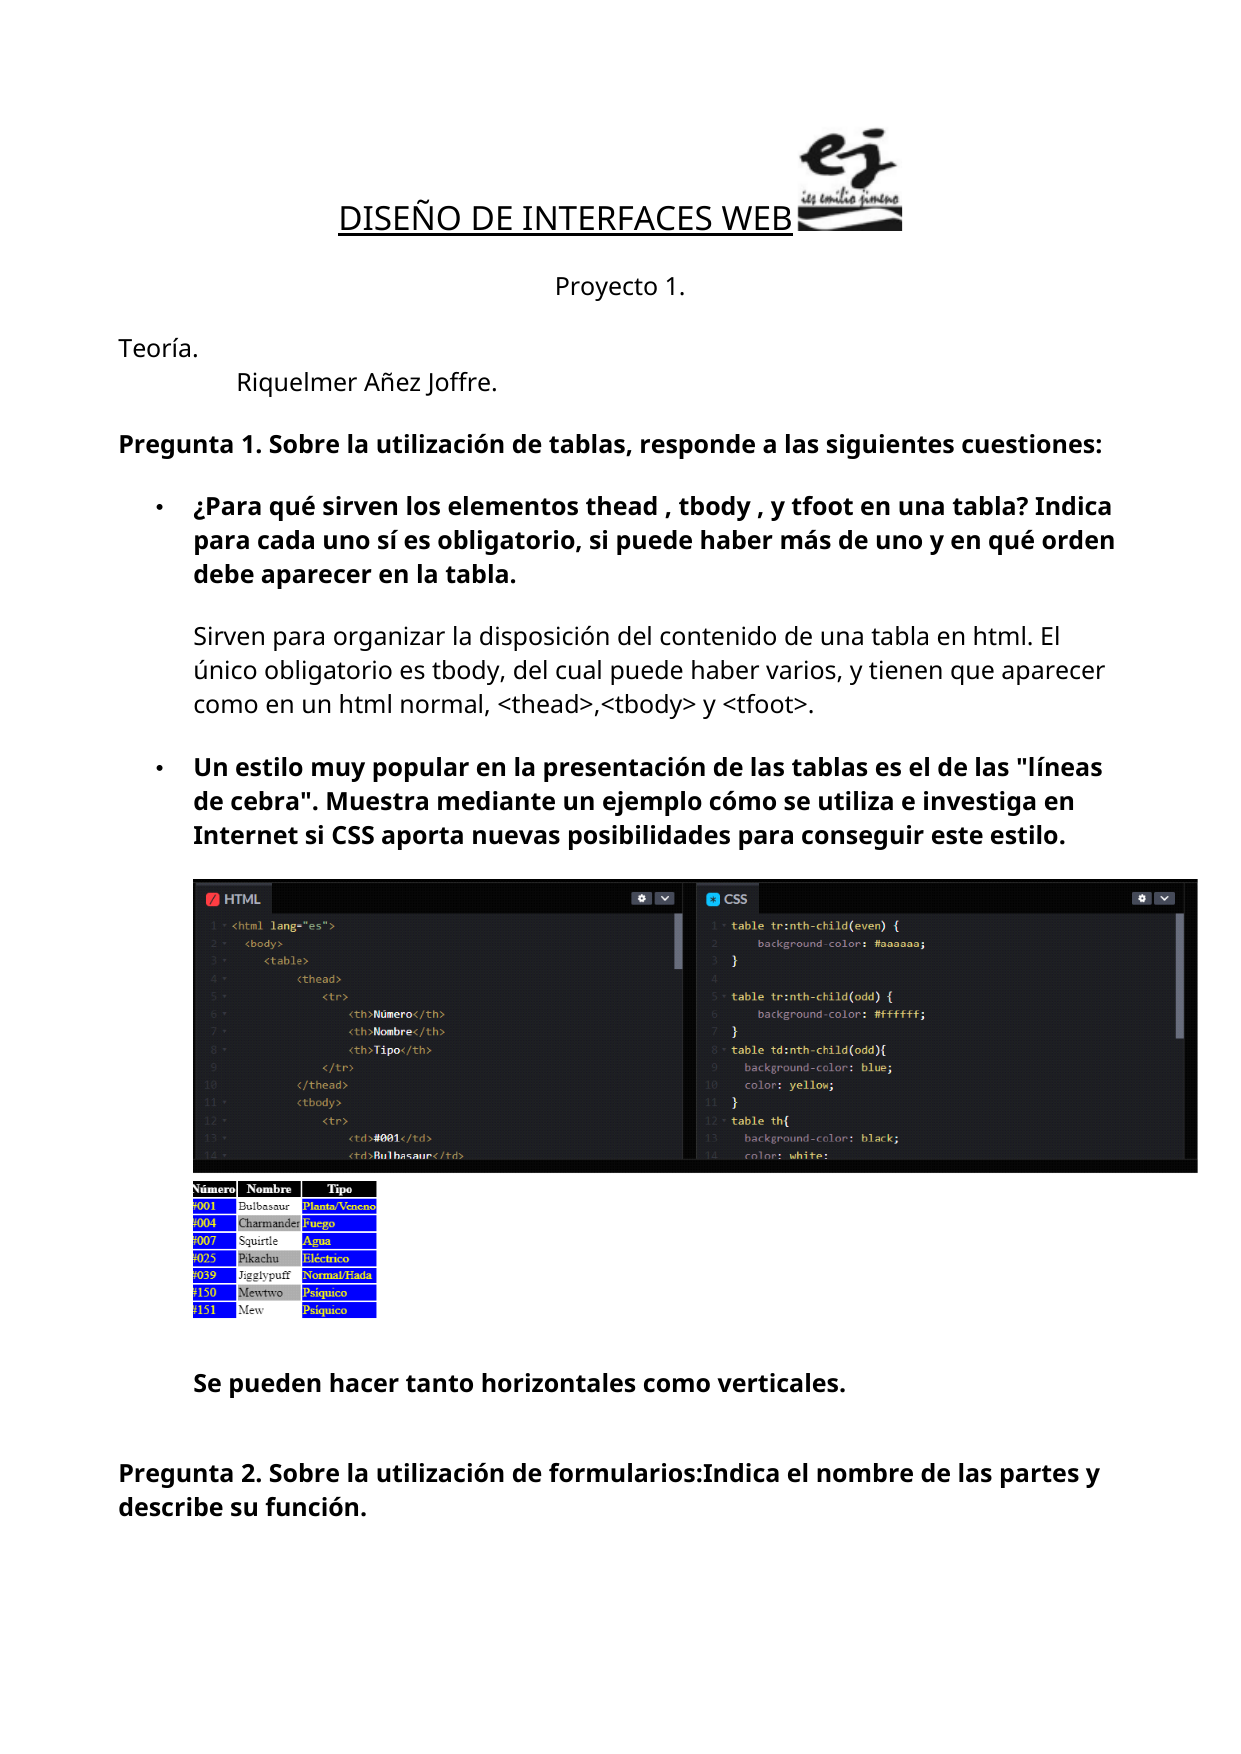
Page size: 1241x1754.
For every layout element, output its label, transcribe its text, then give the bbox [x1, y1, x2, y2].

text Proyecto 1. [118, 268, 1122, 302]
text Teoría. Riquelmer Añez Joffre. [118, 331, 1122, 399]
text Sirven para organizar la disposición del contenido de una tabla en html. El único obligatorio es tbody, del cual puede haber varios, y tienen que aparecer como en un html normal, <thead>,<tbody> y <tfoot>. [193, 619, 1122, 721]
text Se pueden hacer tanto horizontales como verticales. [193, 1365, 1122, 1399]
text Pregunta 1. Sobre la utilización de tablas, responde a las siguientes cuestiones: [118, 427, 1122, 461]
text Pregunta 2. Sobre la utilización de formularios:Indica el nombre de las partes y describe su función. [118, 1455, 1122, 1523]
list Un estilo muy popular en la presentación de las tablas es el de las "líneas de cebra". Muestra mediante un ejemplo cómo se utiliza e investiga en Internet si CSS aporta nuevas posibilidades para conseguir este estilo. [156, 749, 1122, 851]
text DISEÑO DE INTERFACES WEB [118, 118, 1122, 240]
list ¿Para qué sirven los elementos thead , tbody , y tfoot en una tabla? Indica para cada uno sí es obligatorio, si puede haber más de uno y en qué orden debe aparecer en la tabla. [156, 489, 1122, 591]
